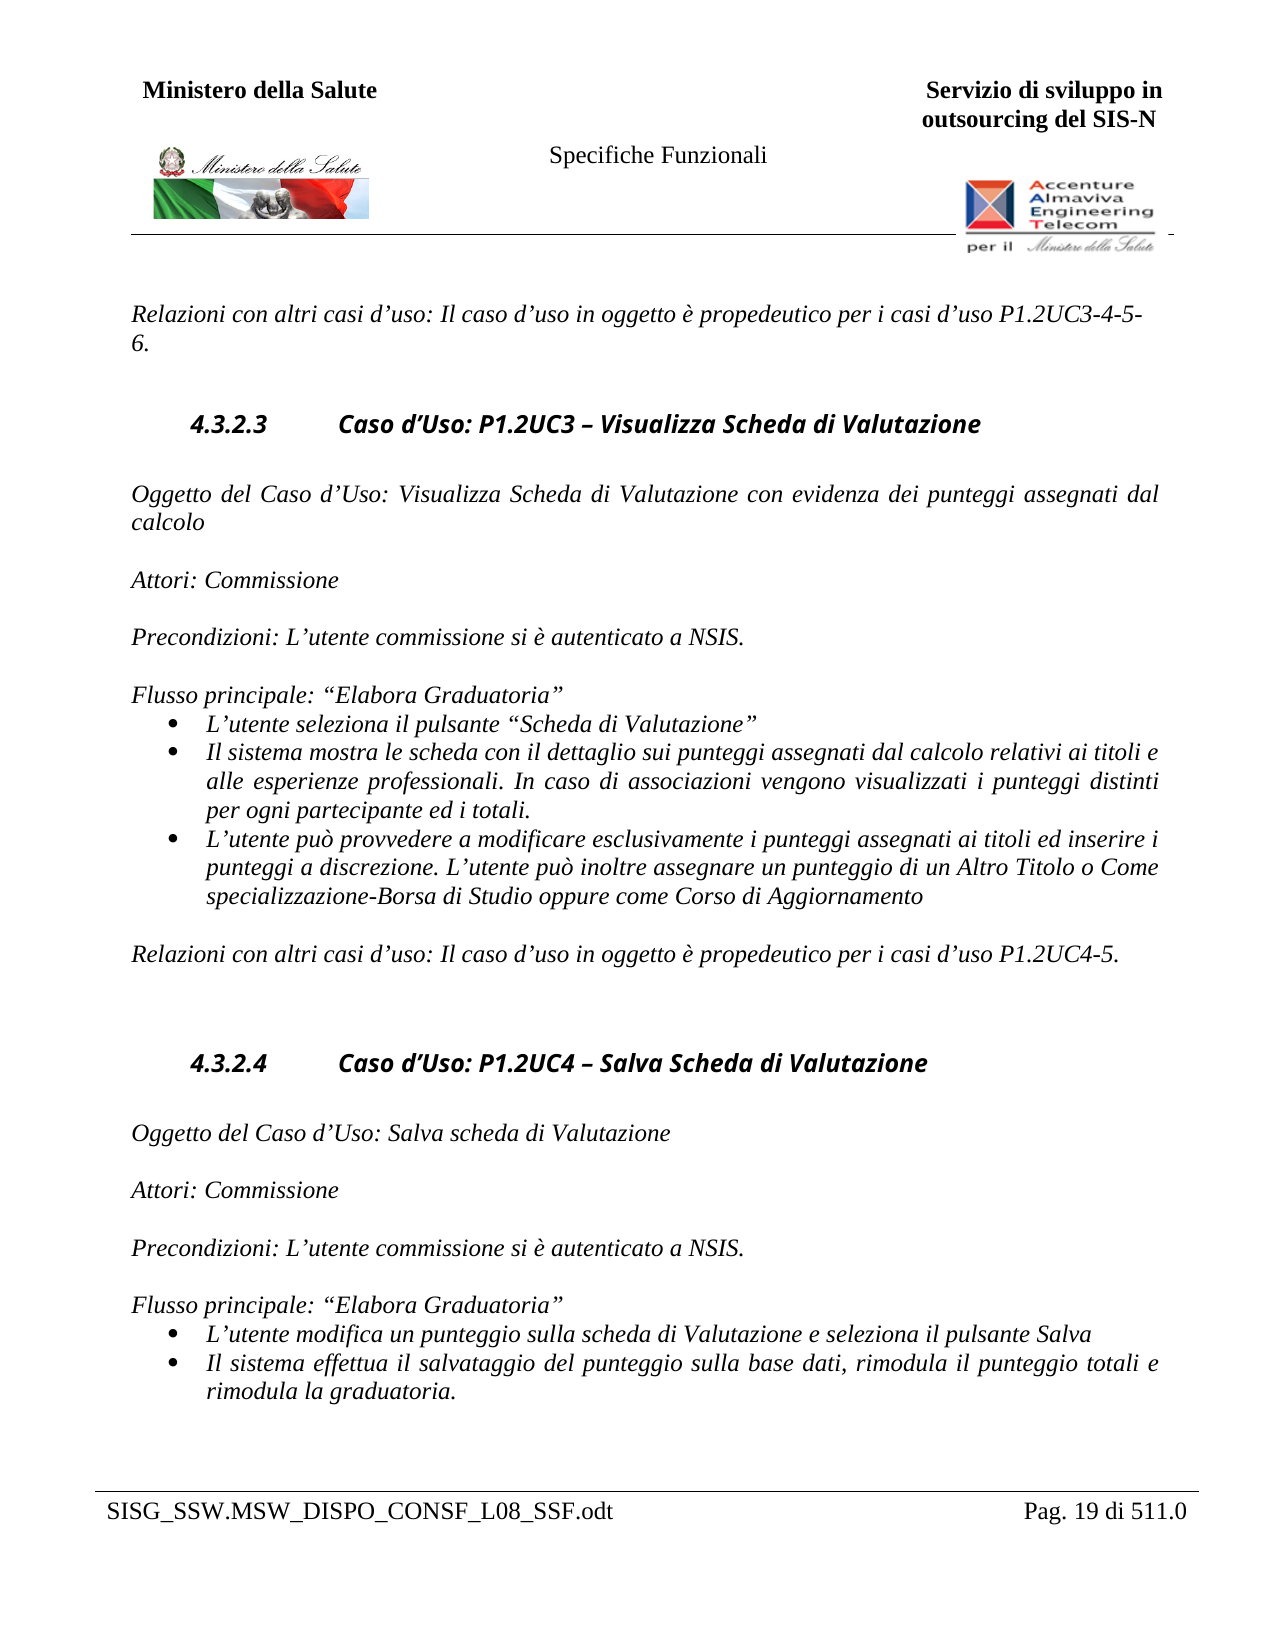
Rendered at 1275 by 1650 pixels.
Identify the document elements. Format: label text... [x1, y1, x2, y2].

text Flusso principale: “Elabora Graduatoria” [131, 1290, 1162, 1319]
list Il sistema effettua il salvataggio del punteggio sulla base dati, rimodula il punteggio totali e rimodula la graduatoria. [169, 1348, 1162, 1405]
list L’utente modifica un punteggio sulla scheda di Valutazione e seleziona il pulsante Salva [169, 1319, 1162, 1348]
subtitle Caso d’Uso: P1.2UC4 – Salva Scheda di Valutazione [190, 1046, 1162, 1080]
list Il sistema mostra le scheda con il dettaglio sui punteggi assegnati dal calcolo relativi ai titoli e alle esperienze professionali. In caso di associazioni vengono visualizzati i punteggi distinti per ogni partecipante ed i totali. [169, 737, 1162, 824]
text Attori: Commissione [131, 565, 1162, 594]
list L’utente seleziona il pulsante “Scheda di Valutazione” [169, 709, 1162, 737]
text Precondizioni: L’utente commissione si è autenticato a NSIS. [131, 1233, 1162, 1261]
text Oggetto del Caso d’Uso: Salva scheda di Valutazione [131, 1118, 1162, 1146]
subtitle Caso d’Uso: P1.2UC3 – Visualizza Scheda di Valutazione [190, 407, 1162, 441]
list L’utente può provvedere a modificare esclusivamente i punteggi assegnati ai titoli ed inserire i punteggi a discrezione. L’utente può inoltre assegnare un punteggio di un Altro Titolo o Come specializzazione-Borsa di Studio oppure come Corso di Aggiornamento [169, 824, 1162, 910]
text Relazioni con altri casi d’uso: Il caso d’uso in oggetto è propedeutico per i casi d’uso P1.2UC4-5. [131, 939, 1162, 967]
text Oggetto del Caso d’Uso: Visualizza Scheda di Valutazione con evidenza dei punteggi assegnati dal calcolo [131, 479, 1162, 536]
text Attori: Commissione [131, 1175, 1162, 1204]
text Precondizioni: L’utente commissione si è autenticato a NSIS. [131, 622, 1162, 651]
text Relazioni con altri casi d’uso: Il caso d’uso in oggetto è propedeutico per i casi d’uso P1.2UC3-4-5-6. [131, 299, 1162, 357]
text Flusso principale: “Elabora Graduatoria” [131, 680, 1162, 709]
